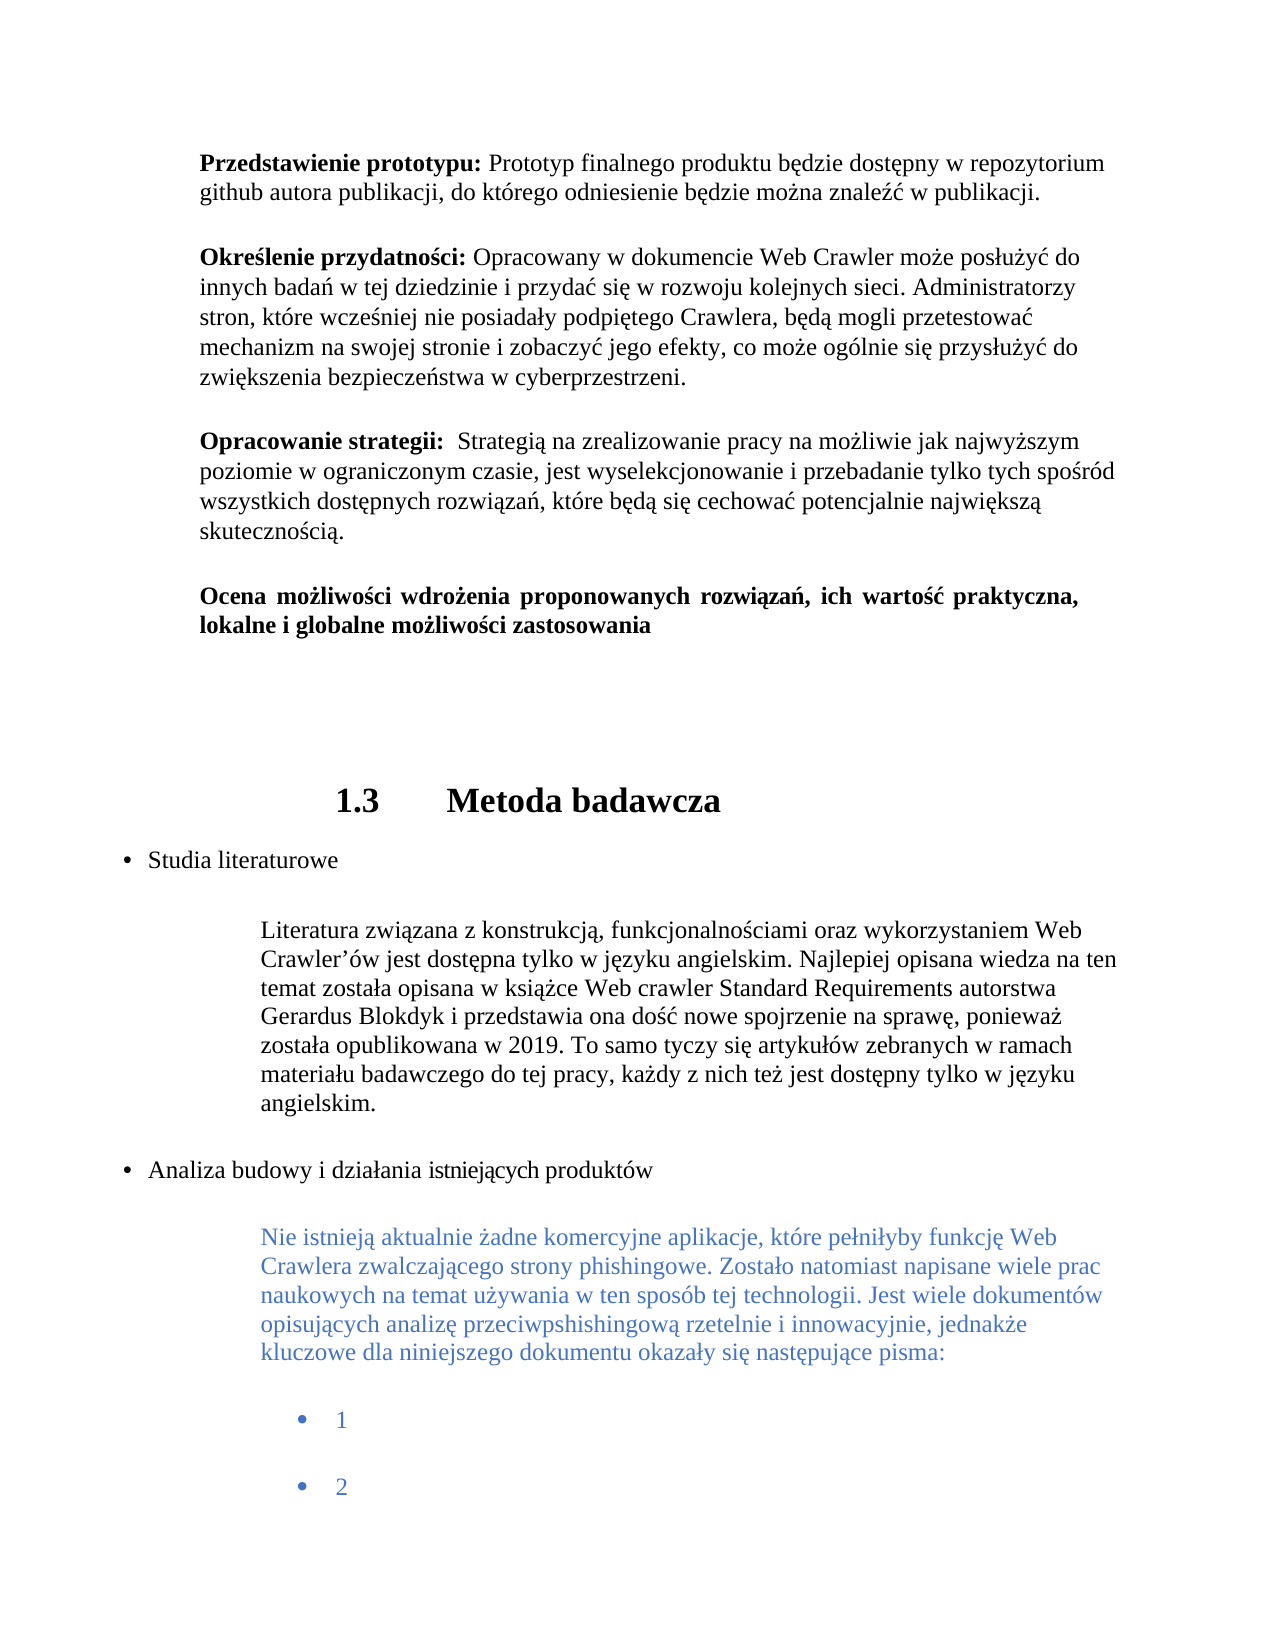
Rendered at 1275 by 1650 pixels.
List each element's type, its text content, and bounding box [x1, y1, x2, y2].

text Określenie przydatności: Opracowany w dokumencie Web Crawler może posłużyć do innych badań w tej dziedzinie i przydać się w rozwoju kolejnych sieci. Administratorzy stron, które wcześniej nie posiadały podpiętego Crawlera, będą mogli przetestować mechanizm na swojej stronie i zobaczyć jego efekty, co może ogólnie się przysłużyć do zwiększenia bezpieczeństwa w cyberprzestrzeni. [199, 242, 1127, 391]
text Ocena możliwości wdrożenia proponowanych rozwiązań, ich wartość praktyczna, lokalne i globalne możliwości zastosowania [199, 581, 1079, 639]
text Opracowanie strategii: Strategią na zrealizowanie pracy na możliwie jak najwyższym poziomie w ograniczonym czasie, jest wyselekcjonowanie i przebadanie tylko tych spośród wszystkich dostępnych rozwiązań, które będą się cechować potencjalnie największą skutecznością. [199, 426, 1127, 545]
list Literatura związana z konstrukcją, funkcjonalnościami oraz wykorzystaniem Web Crawler’ów jest dostępna tylko w języku angielskim. Najlepiej opisana wiedza na ten temat została opisana w książce Web crawler Standard Requirements autorstwa Gerardus Blokdyk i przedstawia ona dość nowe spojrzenie na sprawę, ponieważ została opublikowana w 2019. To samo tyczy się artykułów zebranych w ramach materiału badawczego do tej pracy, każdy z nich też jest dostępny tylko w języku angielskim. [260, 915, 1127, 1116]
subtitle Metoda badawcza [335, 779, 1127, 820]
list 2 [298, 1472, 1127, 1501]
list Studia literaturowe [123, 845, 1127, 874]
list Analiza budowy i działania istniejących produktów [123, 1155, 1127, 1184]
list Nie istnieją aktualnie żadne komercyjne aplikacje, które pełniłyby funkcję Web Crawlera zwalczającego strony phishingowe. Zostało natomiast napisane wiele prac naukowych na temat używania w ten sposób tej technologii. Jest wiele dokumentów opisujących analizę przeciwpshishingową rzetelnie i innowacyjnie, jednakże kluczowe dla niniejszego dokumentu okazały się następujące pisma: [260, 1222, 1127, 1366]
list 1 [298, 1405, 1127, 1434]
text Przedstawienie prototypu: Prototyp finalnego produktu będzie dostępny w repozytorium github autora publikacji, do którego odniesienie będzie można znaleźć w publikacji. [199, 148, 1127, 206]
